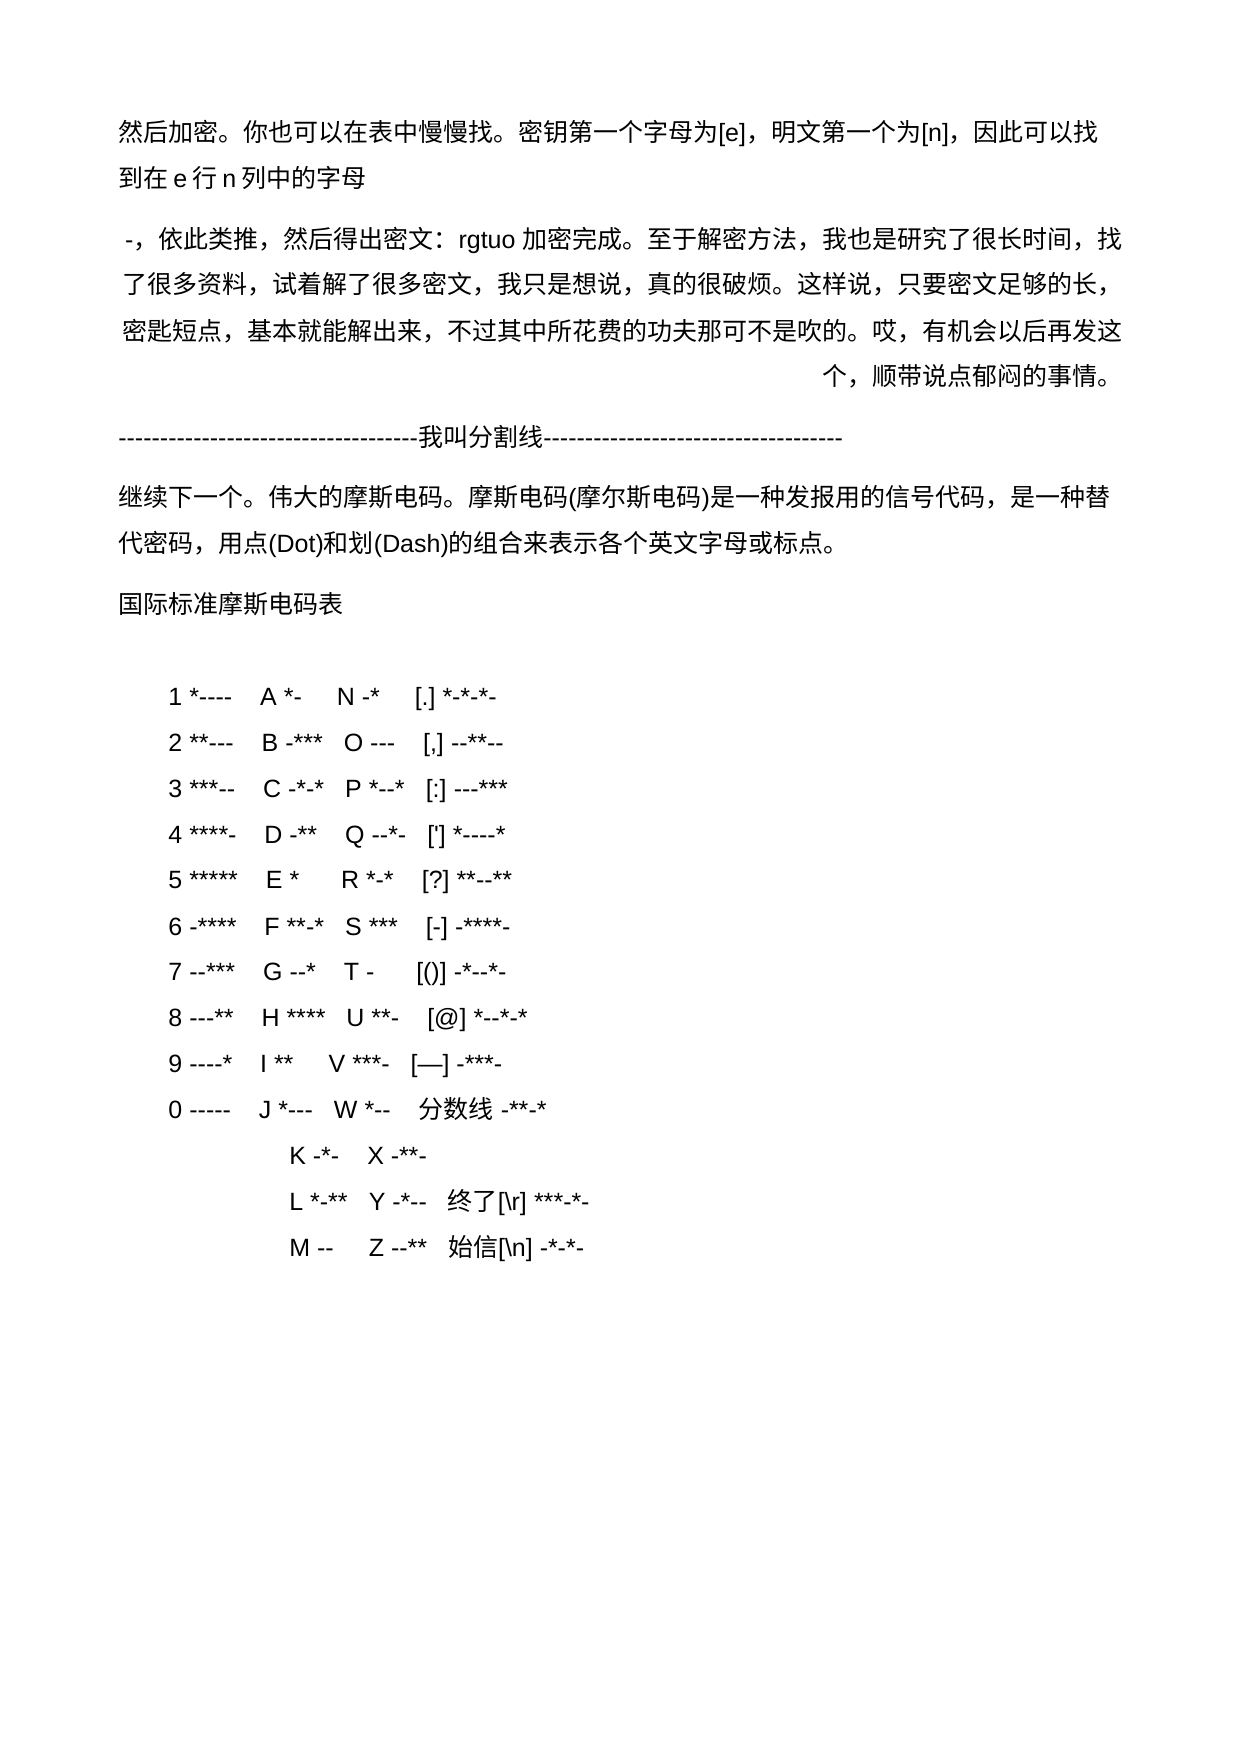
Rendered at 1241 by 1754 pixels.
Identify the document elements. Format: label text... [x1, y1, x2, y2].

text -，依此类推，然后得出密文：rgtuo 加密完成。至于解密方法，我也是研究了很长时间，找了很多资料，试着解了很多密文，我只是想说，真的很破烦。这样说，只要密文足够的长，密匙短点，基本就能解出来，不过其中所花费的功夫那可不是吹的。哎，有机会以后再发这个，顺带说点郁闷的事情。 [118, 224, 1122, 391]
text 国际标准摩斯电码表 1 *---- A *- N -* [.] *-*-*- 2 **--- B -*** O --- [,] --**-- 3 ***-- C -*-* P *--* [:] ---*** 4 ****- D -** Q --*- ['] *----* 5 ***** E * R *-* [?] **--** 6 -**** F **-* S *** [-] -****- 7 --*** G --* T - [()] -*--*- 8 ---** H **** U **- [@] *--*-* 9 ----* I ** V ***- [—] -***- 0 ----- J *--- W *-- 分数线 -**-* K -*- X -**- L *-** Y -*-- 终了[\r] ***-*- M -- Z --** 始信[\n] -*-*- [118, 590, 1122, 1262]
text ------------------------------------我叫分割线------------------------------------ [118, 423, 1122, 452]
text 继续下一个。伟大的摩斯电码。摩斯电码(摩尔斯电码)是一种发报用的信号代码，是一种替代密码，用点(Dot)和划(Dash)的组合来表示各个英文字母或标点。 [118, 483, 1122, 558]
text 然后加密。你也可以在表中慢慢找。密钥第一个字母为[e]，明文第一个为[n]，因此可以找到在e行n列中的字母 [118, 118, 1122, 193]
